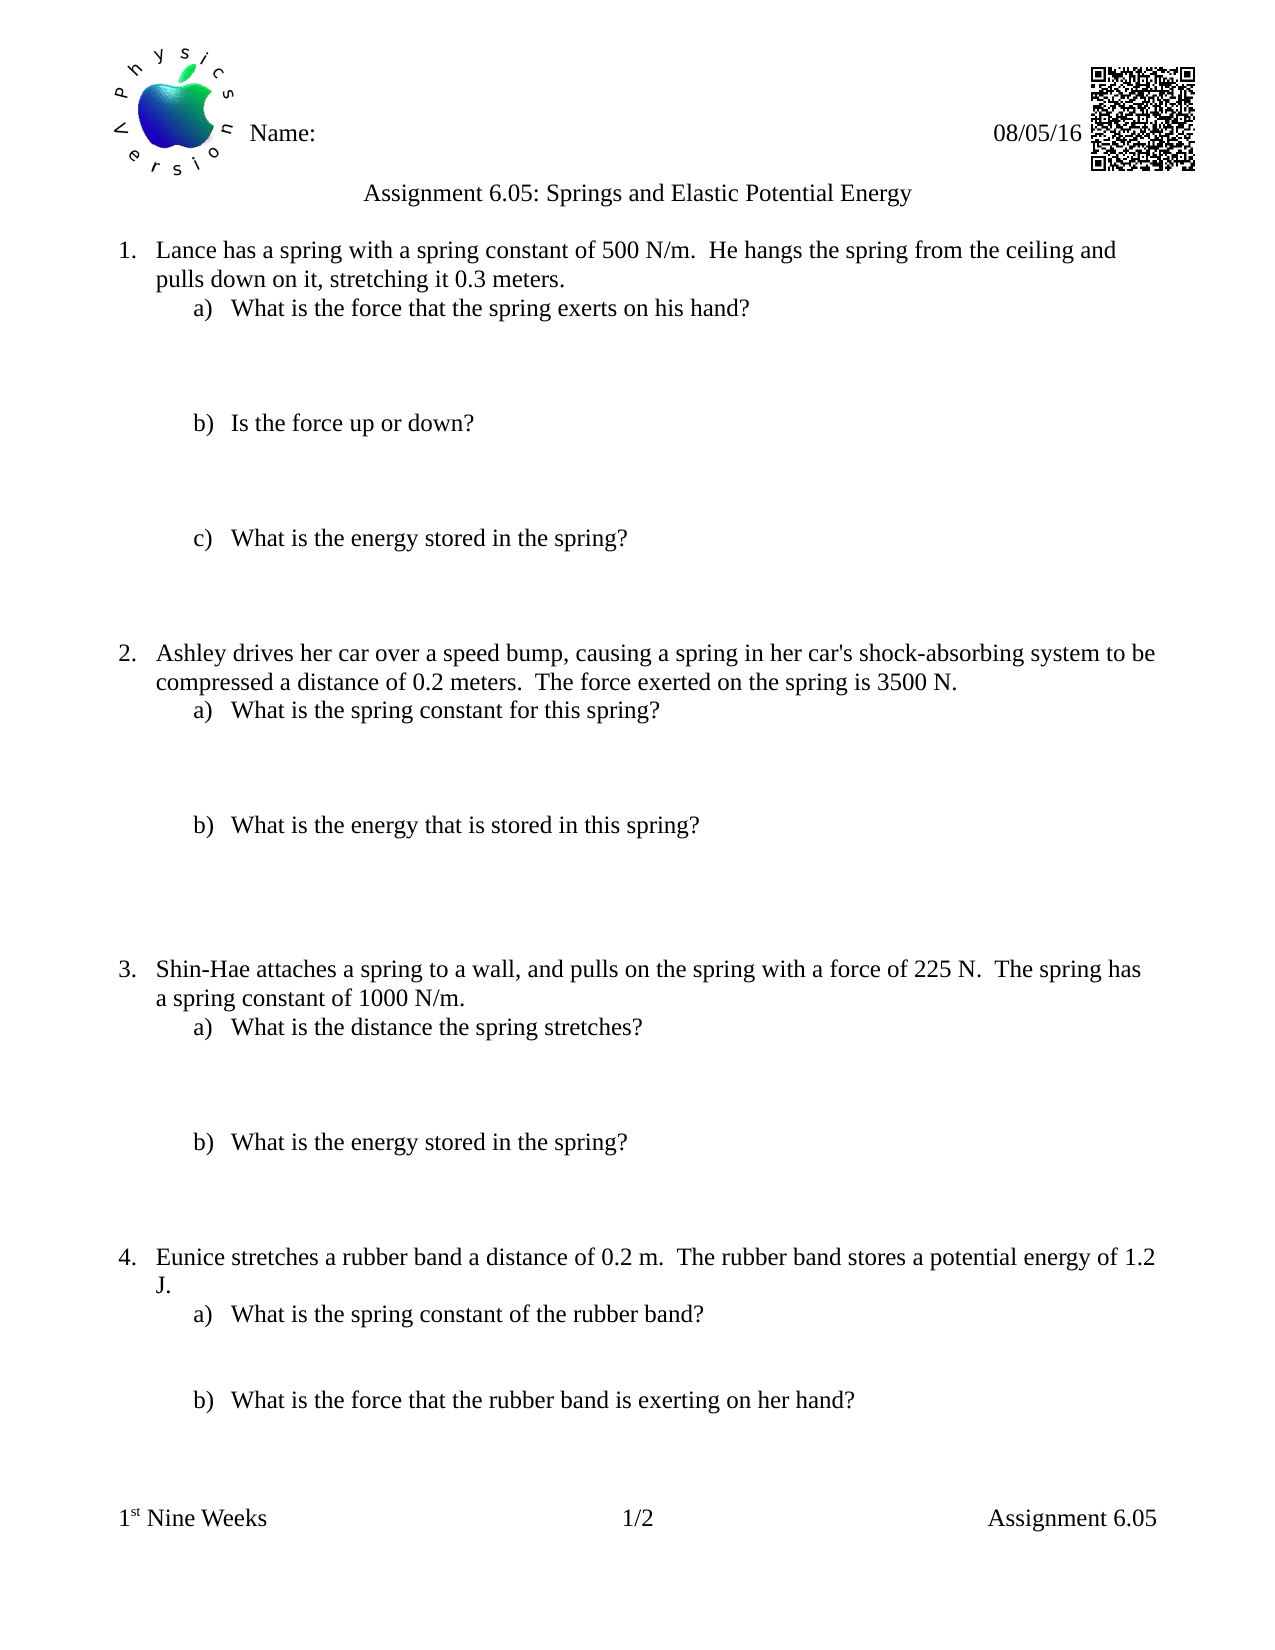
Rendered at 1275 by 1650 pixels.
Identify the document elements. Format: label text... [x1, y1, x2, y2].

text Assignment 6.05: Springs and Elastic Potential Energy [118, 176, 1157, 207]
list What is the energy stored in the spring? [193, 1127, 1157, 1156]
picture [1082, 58, 1203, 179]
list Ashley drives her car over a speed bump, causing a spring in her car's shock-absorbing system to be compressed a distance of 0.2 meters. The force exerted on the spring is 3500 N. [118, 638, 1157, 696]
list What is the distance the spring stretches? [193, 1012, 1157, 1041]
list What is the force that the rubber band is exerting on her hand? [193, 1386, 1157, 1414]
list What is the spring constant for this spring? [193, 696, 1157, 724]
list What is the energy stored in the spring? [193, 523, 1157, 552]
list What is the spring constant of the rubber band? [193, 1299, 1157, 1328]
list Lance has a spring with a spring constant of 500 N/m. He hangs the spring from the ceiling and pulls down on it, stretching it 0.3 meters. [118, 236, 1157, 293]
list Is the force up or down? [193, 408, 1157, 437]
list Eunice stretches a rubber band a distance of 0.2 m. The rubber band stores a potential energy of 1.2 J. [118, 1242, 1157, 1299]
list Shin-Hae attaches a spring to a wall, and pulls on the spring with a force of 225 N. The spring has a spring constant of 1000 N/m. [118, 954, 1157, 1012]
picture [113, 48, 234, 176]
list What is the force that the spring exerts on his hand? [193, 293, 1157, 322]
list What is the energy that is stored in this spring? [193, 811, 1157, 839]
